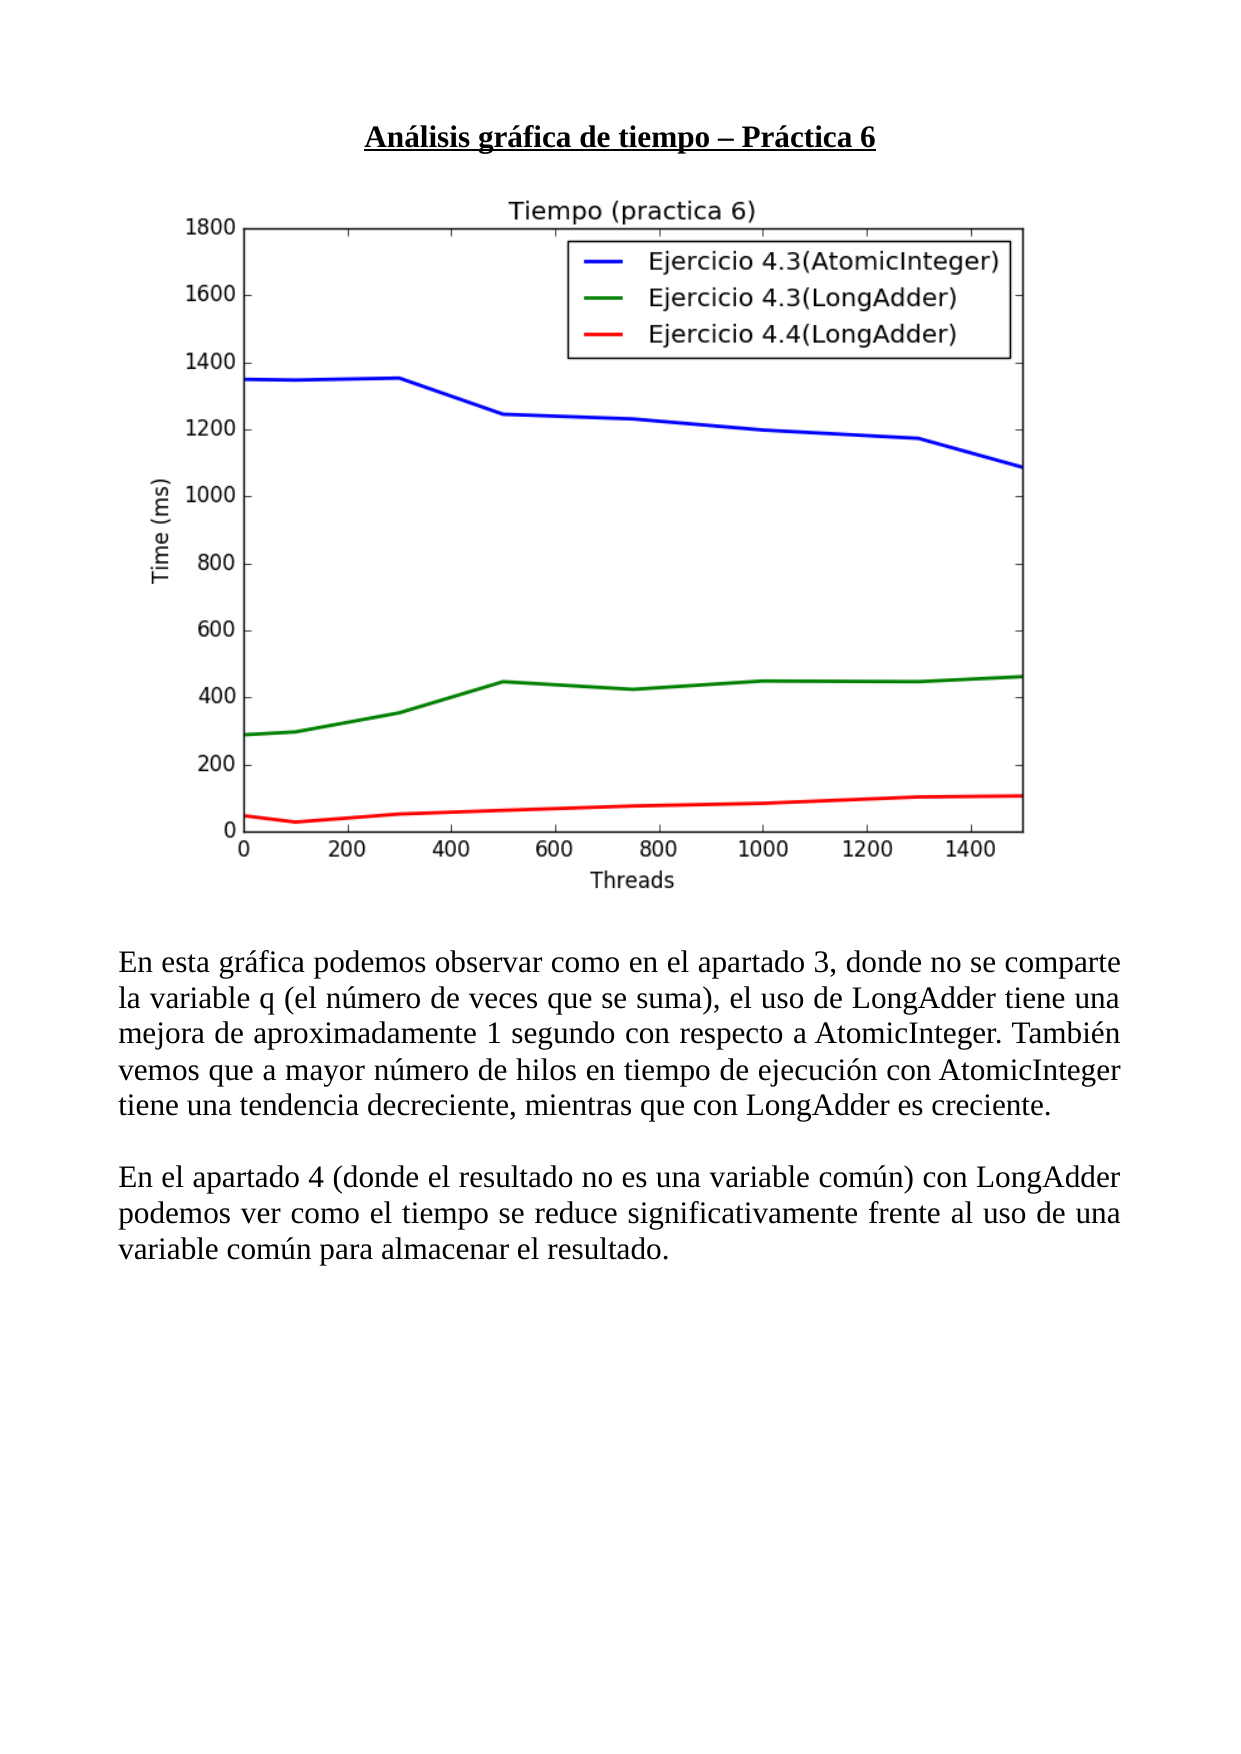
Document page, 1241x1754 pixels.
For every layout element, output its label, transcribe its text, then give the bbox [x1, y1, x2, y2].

text En esta gráfica podemos observar como en el apartado 3, donde no se comparte la variable q (el número de veces que se suma), el uso de LongAdder tiene una mejora de aproximadamente 1 segundo con respecto a AtomicInteger. También vemos que a mayor número de hilos en tiempo de ejecución con AtomicInteger tiene una tendencia decreciente, mientras que con LongAdder es creciente. [118, 943, 1122, 1123]
text Análisis gráfica de tiempo – Práctica 6 [118, 118, 1122, 154]
picture [118, 154, 1123, 907]
text En el apartado 4 (donde el resultado no es una variable común) con LongAdder podemos ver como el tiempo se reduce significativamente frente al uso de una variable común para almacenar el resultado. [118, 1158, 1122, 1266]
